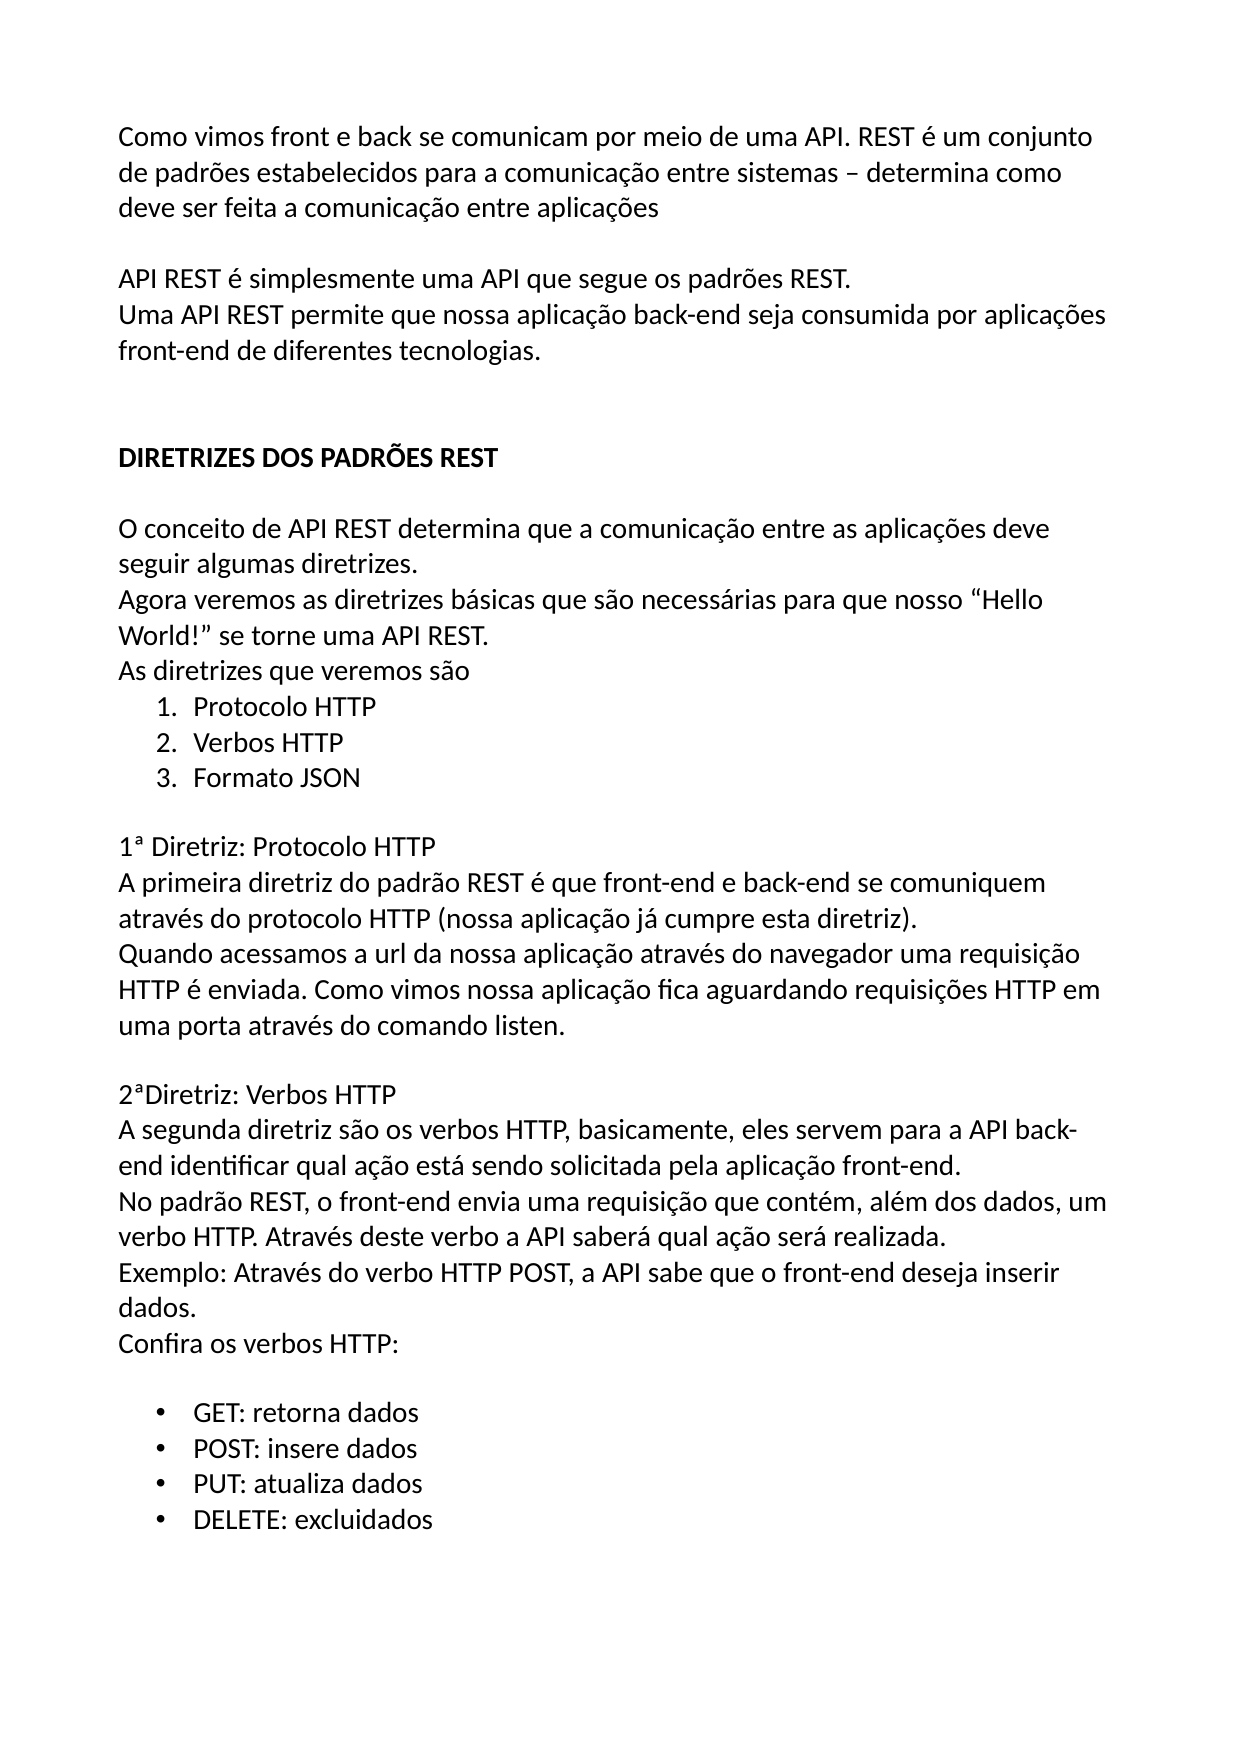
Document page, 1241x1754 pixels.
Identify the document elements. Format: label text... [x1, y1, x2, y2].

list Verbos HTTP [156, 724, 1122, 759]
text 2ªDiretriz: Verbos HTTP [118, 1076, 1122, 1111]
list Protocolo HTTP [156, 688, 1122, 724]
list Formato JSON [156, 759, 1122, 795]
text Agora veremos as diretrizes básicas que são necessárias para que nosso “Hello World!” se torne uma API REST. [118, 581, 1122, 652]
text A primeira diretriz do padrão REST é que front-end e back-end se comuniquem através do protocolo HTTP (nossa aplicação já cumpre esta diretriz). [118, 864, 1122, 935]
text As diretrizes que veremos são [118, 652, 1122, 688]
text A segunda diretriz são os verbos HTTP, basicamente, eles servem para a API back-end identificar qual ação está sendo solicitada pela aplicação front-end. [118, 1111, 1122, 1183]
text Uma API REST permite que nossa aplicação back-end seja consumida por aplicações front-end de diferentes tecnologias. [118, 296, 1122, 367]
text Exemplo: Através do verbo HTTP POST, a API sabe que o front-end deseja inserir dados. [118, 1254, 1122, 1325]
text DIRETRIZES DOS PADRÕES REST [118, 439, 1122, 474]
text Como vimos front e back se comunicam por meio de uma API. REST é um conjunto de padrões estabelecidos para a comunicação entre sistemas – determina como deve ser feita a comunicação entre aplicações [118, 118, 1122, 225]
list GET: retorna dados [156, 1394, 1122, 1430]
list DELETE: excluidados [156, 1501, 1122, 1537]
text Confira os verbos HTTP: [118, 1325, 1122, 1361]
text No padrão REST, o front-end envia uma requisição que contém, além dos dados, um verbo HTTP. Através deste verbo a API saberá qual ação será realizada. [118, 1183, 1122, 1254]
text API REST é simplesmente uma API que segue os padrões REST. [118, 261, 1122, 296]
text O conceito de API REST determina que a comunicação entre as aplicações deve seguir algumas diretrizes. [118, 510, 1122, 581]
list PUT: atualiza dados [156, 1466, 1122, 1501]
text 1ª Diretriz: Protocolo HTTP [118, 828, 1122, 864]
text Quando acessamos a url da nossa aplicação através do navegador uma requisição HTTP é enviada. Como vimos nossa aplicação fica aguardando requisições HTTP em uma porta através do comando listen. [118, 935, 1122, 1042]
list POST: insere dados [156, 1430, 1122, 1466]
